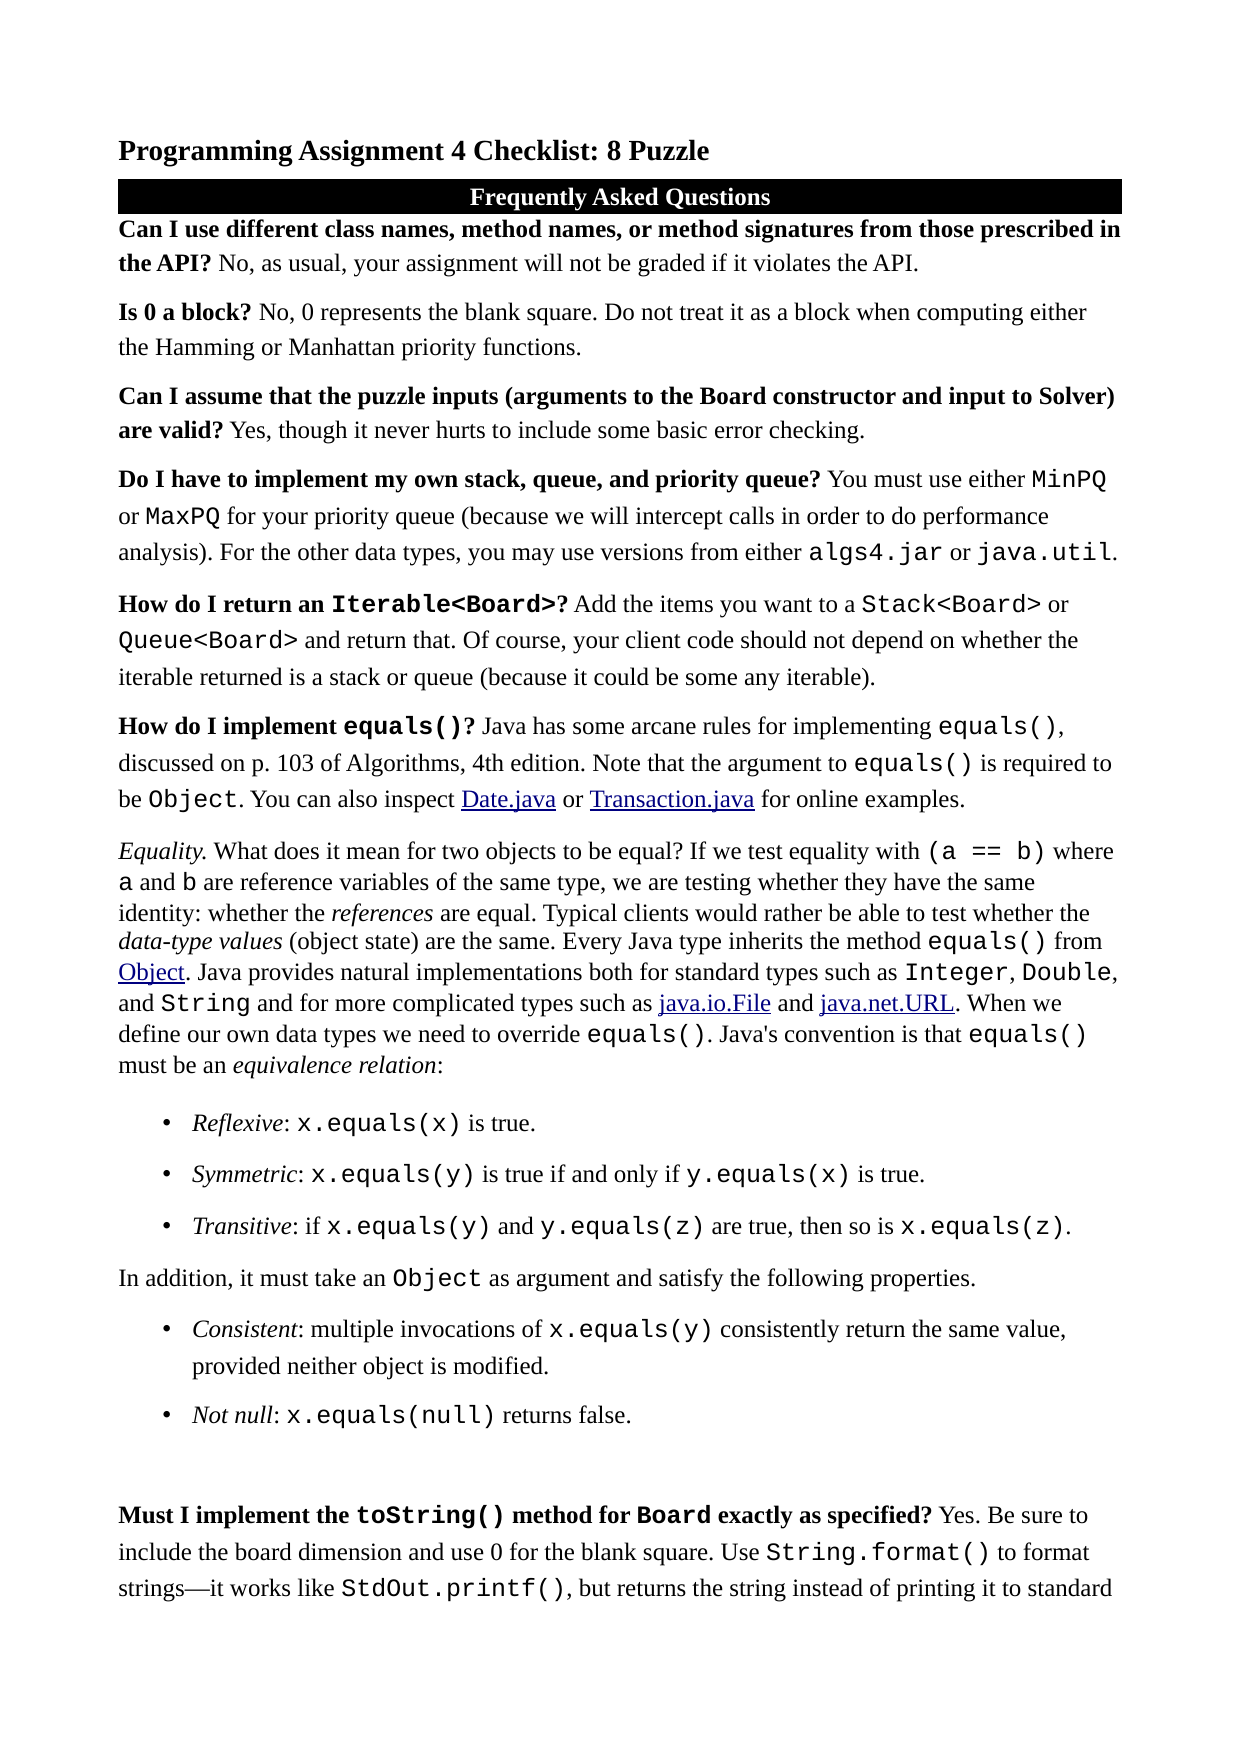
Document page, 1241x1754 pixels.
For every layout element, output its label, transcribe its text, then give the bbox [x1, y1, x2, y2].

text How do I implement equals()? Java has some arcane rules for implementing equals(), discussed on p. 103 of Algorithms, 4th edition. Note that the argument to equals() is required to be Object. You can also inspect Date.java or Transaction.java for online examples. [118, 711, 1122, 815]
subtitle Programming Assignment 4 Checklist: 8 Puzzle [118, 133, 1122, 166]
text Can I assume that the puzzle inputs (arguments to the Board constructor and input to Solver) are valid? Yes, though it never hurts to include some basic error checking. [118, 381, 1122, 444]
text How do I return an Iterable<Board>? Add the items you want to a Stack<Board> or Queue<Board> and return that. Of course, your client code should not depend on whether the iterable returned is a stack or queue (because it could be some any iterable). [118, 589, 1122, 691]
list Reflexive: x.equals(x) is true. [162, 1108, 1122, 1139]
text In addition, it must take an Object as argument and satisfy the following properties. [118, 1263, 1122, 1293]
text Equality. What does it mean for two objects to be equal? If we test equality with (a == b) where a and b are reference variables of the same type, we are testing whether they have the same identity: whether the references are equal. Typical clients would rather be able to test whether the data-type values (object state) are the same. Every Java type inherits the method equals() from Object. Java provides natural implementations both for standard types such as Integer, Double, and String and for more complicated types such as java.io.File and java.net.URL. When we define our own data types we need to override equals(). Java's convention is that equals() must be an equivalence relation: [118, 836, 1122, 1078]
table_header Frequently Asked Questions [118, 179, 1122, 214]
list Consistent: multiple invocations of x.equals(y) consistently return the same value, provided neither object is modified. [162, 1314, 1122, 1379]
text Must I implement the toString() method for Board exactly as specified? Yes. Be sure to include the board dimension and use 0 for the blank square. Use String.format() to format strings—it works like StdOut.printf(), but returns the string instead of printing it to standard [118, 1500, 1122, 1604]
text Is 0 a block? No, 0 represents the blank square. Do not treat it as a block when computing either the Hamming or Manhattan priority functions. [118, 297, 1122, 361]
list Not null: x.equals(null) returns false. [162, 1400, 1122, 1431]
text Do I have to implement my own stack, queue, and priority queue? You must use either MinPQ or MaxPQ for your priority queue (because we will intercept calls in order to do performance analysis). For the other data types, you may use versions from either algs4.jar or java.util. [118, 464, 1122, 568]
list Symmetric: x.equals(y) is true if and only if y.equals(x) is true. [162, 1159, 1122, 1190]
list Transitive: if x.equals(y) and y.equals(z) are true, then so is x.equals(z). [162, 1211, 1122, 1242]
text Can I use different class names, method names, or method signatures from those prescribed in the API? No, as usual, your assignment will not be graded if it violates the API. [118, 214, 1122, 277]
